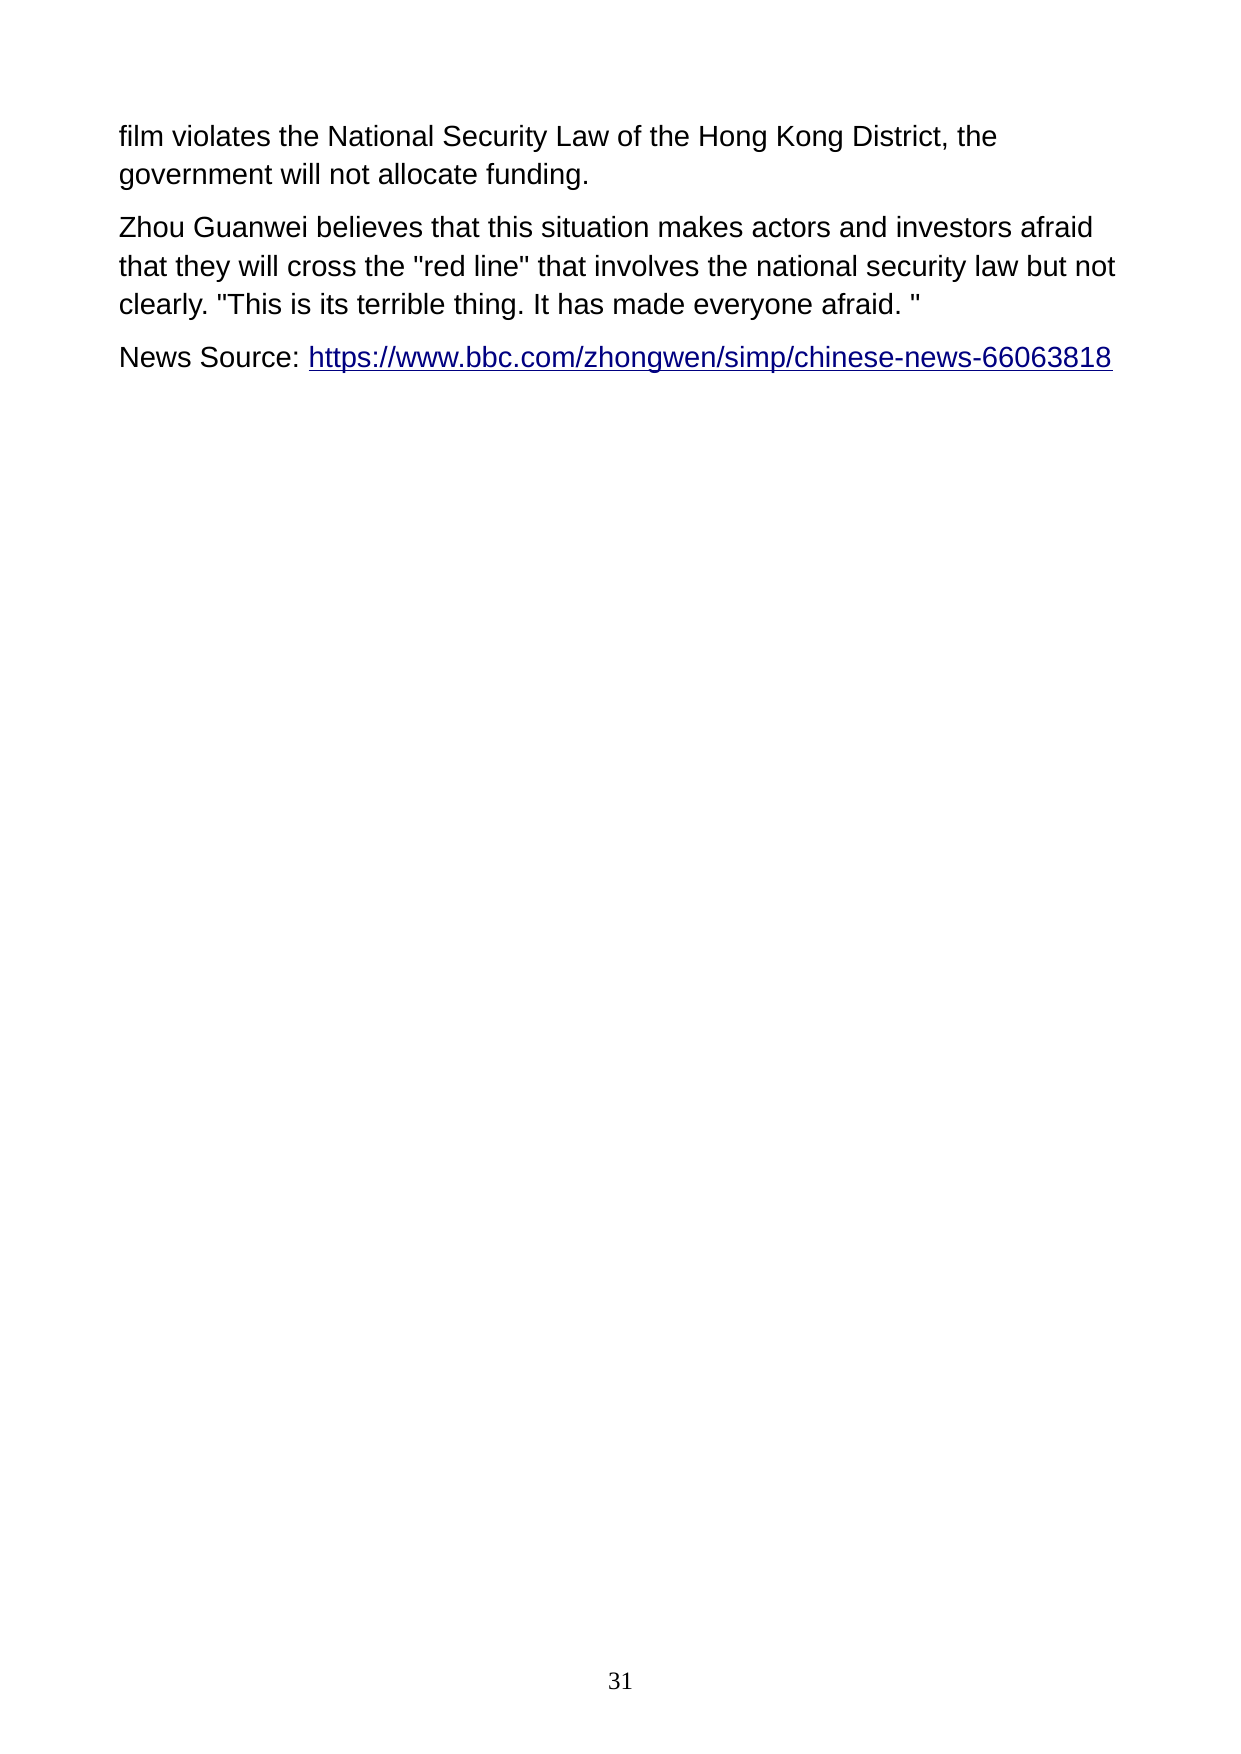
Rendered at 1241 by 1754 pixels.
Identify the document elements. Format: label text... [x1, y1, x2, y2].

text film violates the National Security Law of the Hong Kong District, the government will not allocate funding. [118, 118, 1122, 191]
text Zhou Guanwei believes that this situation makes actors and investors afraid that they will cross the "red line" that involves the national security law but not clearly. "This is its terrible thing. It has made everyone afraid. " [118, 210, 1122, 321]
text News Source: https://www.bbc.com/zhongwen/simp/chinese-news-66063818 [118, 340, 1122, 374]
